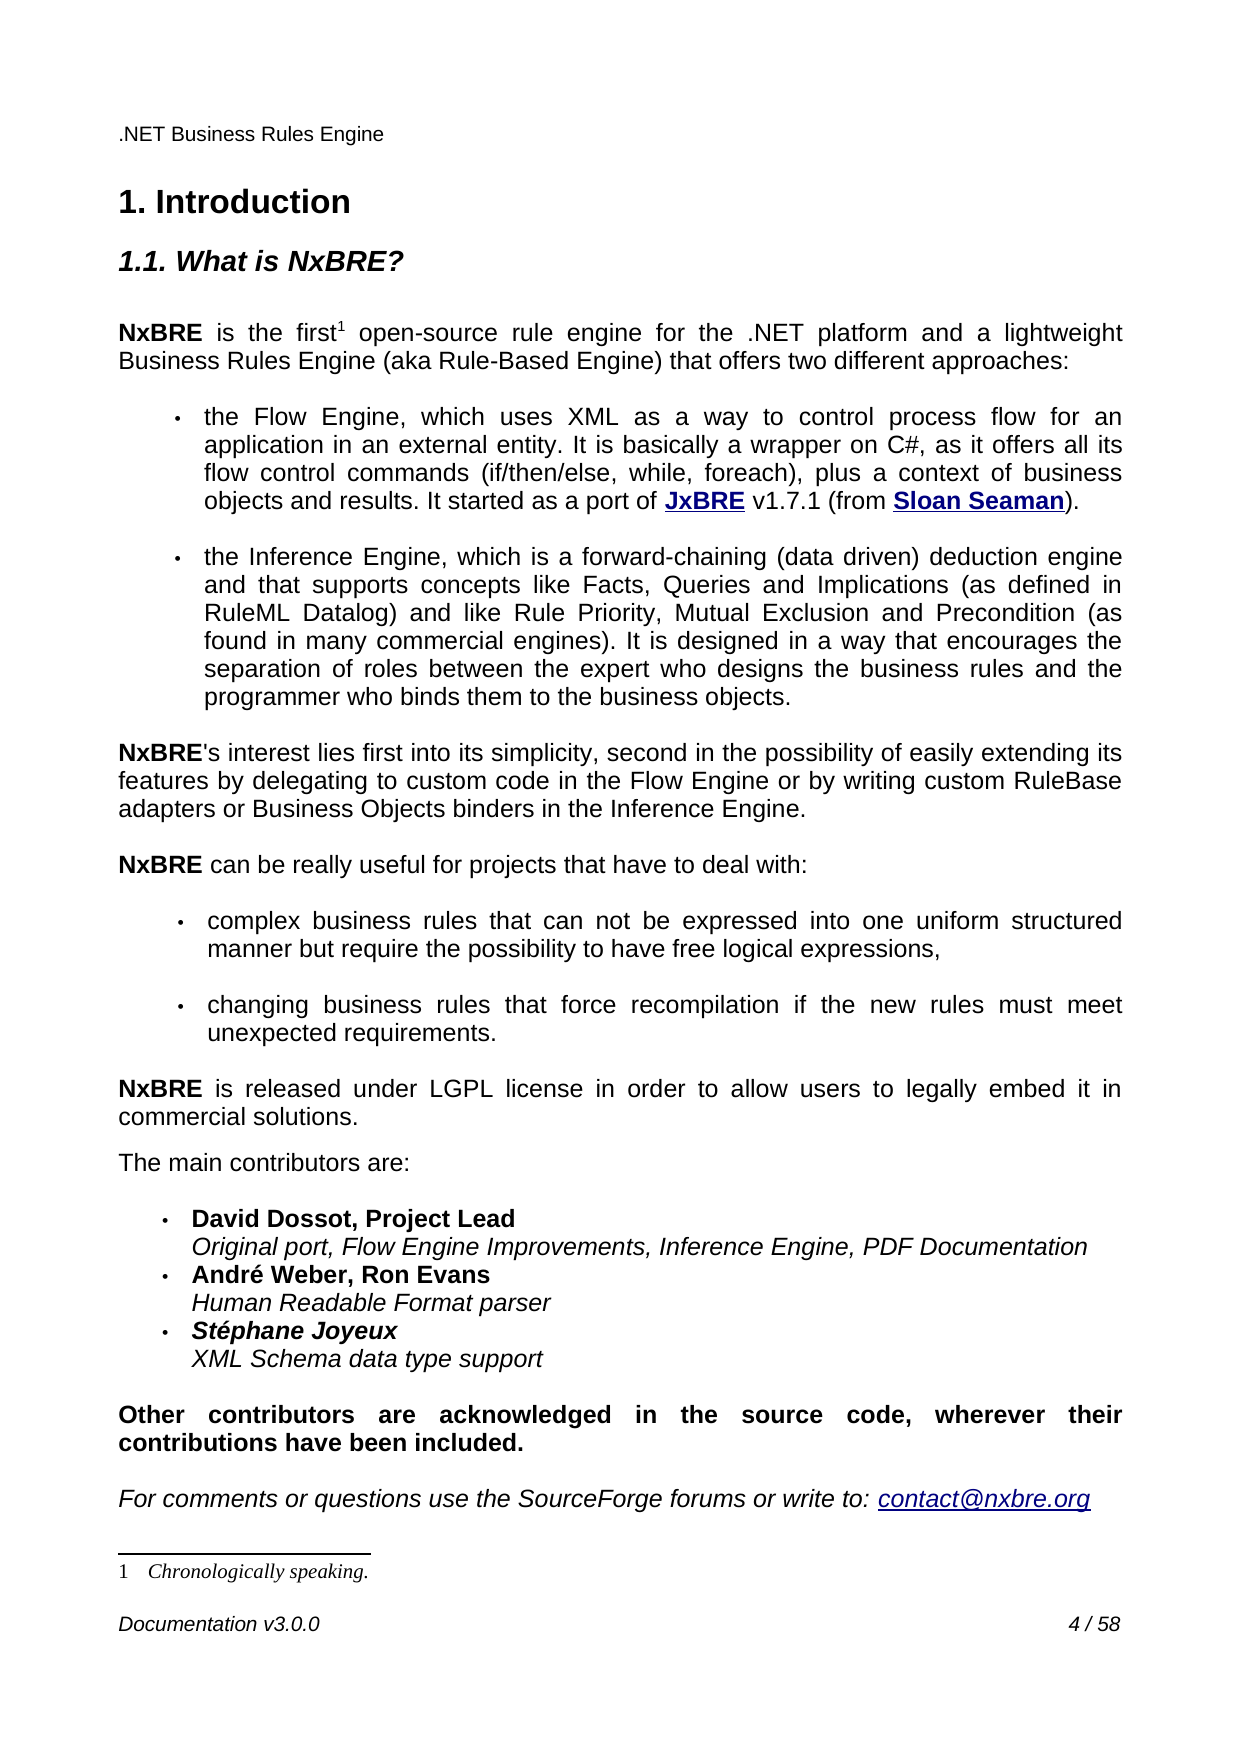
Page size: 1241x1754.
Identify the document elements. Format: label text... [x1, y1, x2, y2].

list the Inference Engine, which is a forward-chaining (data driven) deduction engine and that supports concepts like Facts, Queries and Implications (as defined in RuleML Datalog) and like Rule Priority, Mutual Exclusion and Precondition (as found in many commercial engines). It is designed in a way that encourages the separation of roles between the expert who designs the business rules and the programmer who binds them to the business objects. [174, 543, 1124, 711]
list changing business rules that force recompilation if the new rules must meet unexpected requirements. [177, 991, 1124, 1047]
text NxBRE is the first open-source rule engine for the .NET platform and a lightweight Business Rules Engine (aka Rule-Based Engine) that offers two different approaches: [118, 318, 1124, 374]
text Other contributors are acknowledged in the source code, wherever their contributions have been included. [118, 1401, 1124, 1457]
text NxBRE is released under LGPL license in order to allow users to legally embed it in commercial solutions. [118, 1075, 1124, 1131]
subtitle Introduction [118, 183, 1124, 220]
text NxBRE's interest lies first into its simplicity, second in the possibility of easily extending its features by delegating to custom code in the Flow Engine or by writing custom RuleBase adapters or Business Objects binders in the Inference Engine. [118, 739, 1124, 823]
list David Dossot, Project Lead Original port, Flow Engine Improvements, Inference Engine, PDF Documentation [162, 1205, 1124, 1261]
list complex business rules that can not be expressed into one uniform structured manner but require the possibility to have free logical expressions, [177, 907, 1124, 963]
text Chronologically speaking. [118, 1560, 1124, 1583]
text NxBRE can be really useful for projects that have to deal with: [118, 851, 1124, 879]
list the Flow Engine, which uses XML as a way to control process flow for an application in an external entity. It is basically a wrapper on C#, as it offers all its flow control commands (if/then/else, while, foreach), plus a context of business objects and results. It started as a port of JxBRE v1.7.1 (from Sloan Seaman). [174, 403, 1124, 515]
list André Weber, Ron Evans Human Readable Format parser [162, 1261, 1124, 1317]
text For comments or questions use the SourceForge forums or write to: contact@nxbre.org [118, 1485, 1124, 1513]
subtitle What is NxBRE? [118, 245, 1124, 278]
text The main contributors are: [118, 1149, 1124, 1177]
list Stéphane Joyeux XML Schema data type support [162, 1317, 1124, 1373]
